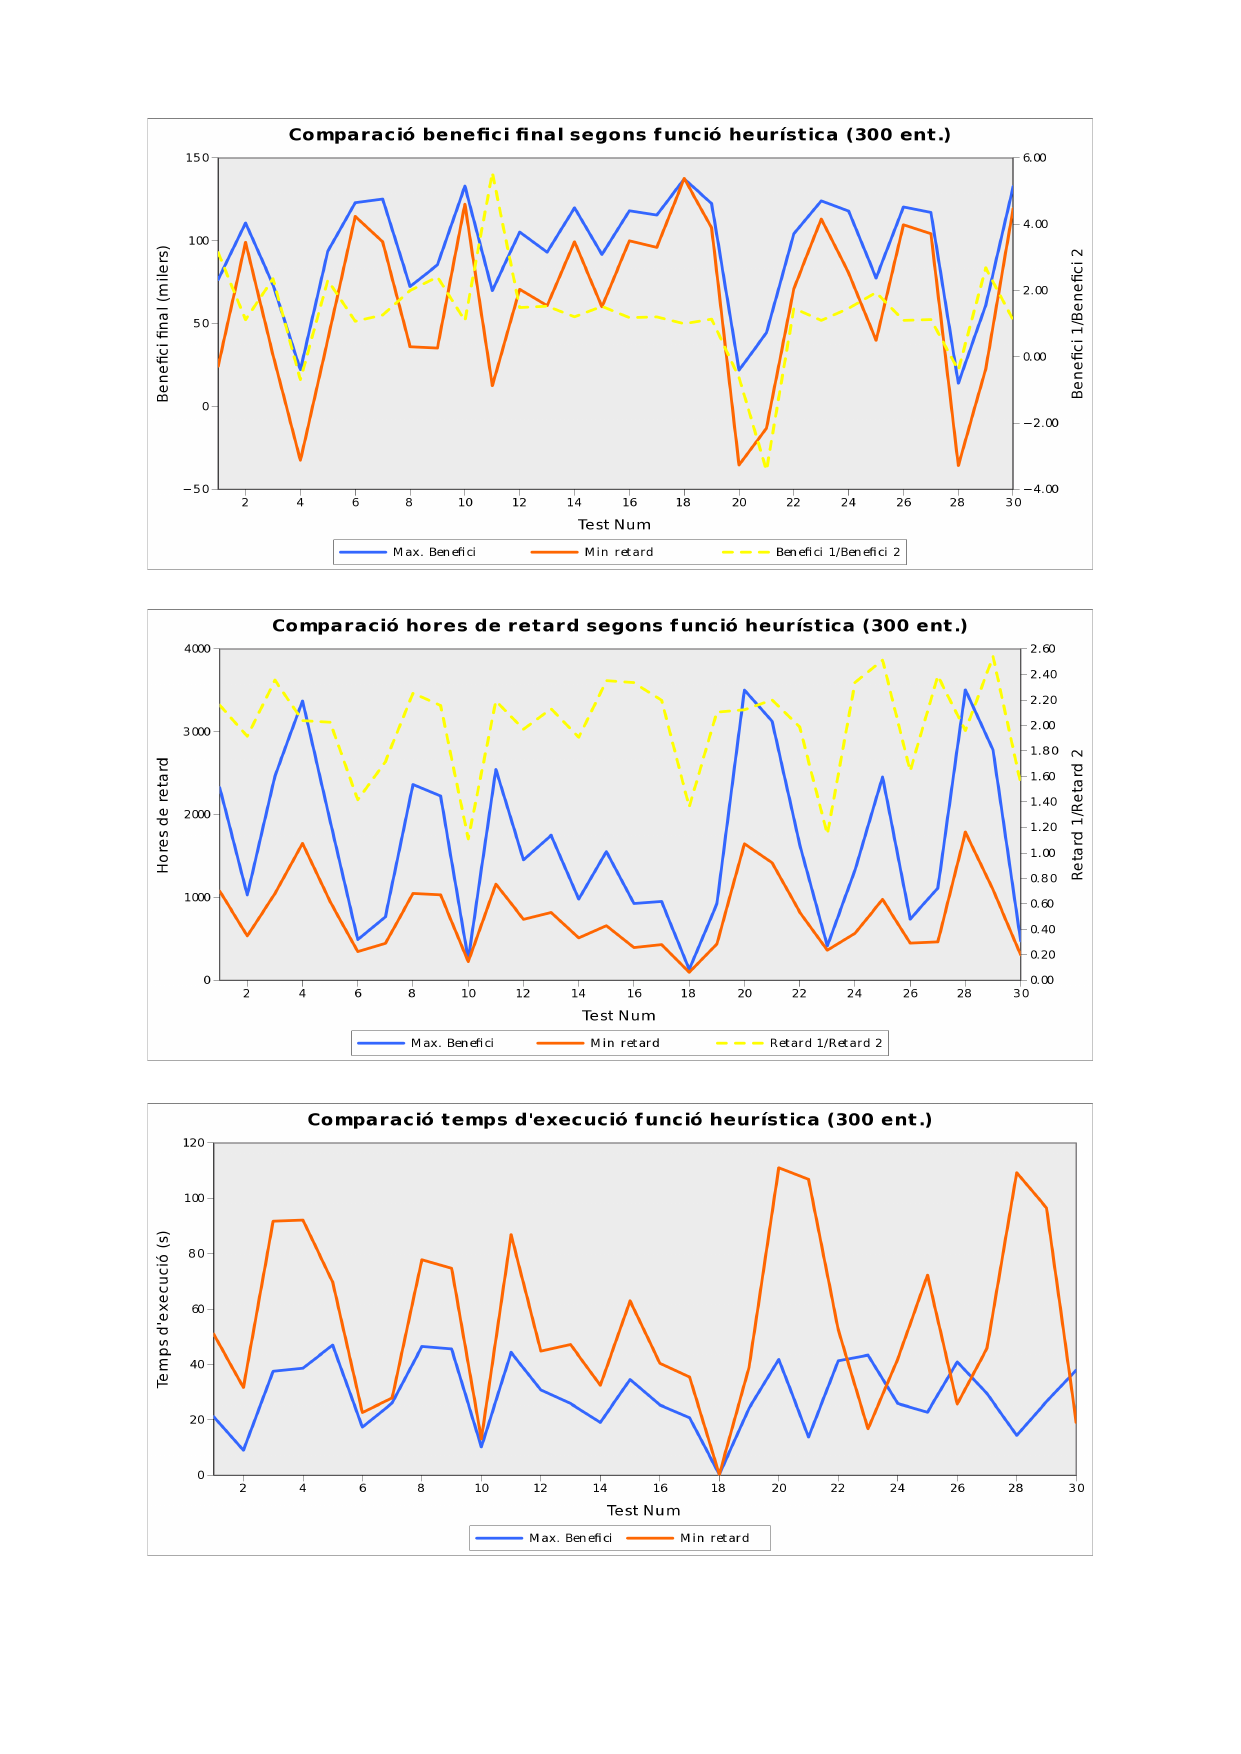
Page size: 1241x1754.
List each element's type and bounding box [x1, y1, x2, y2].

picture [147, 609, 1093, 1061]
picture [147, 118, 1093, 570]
picture [147, 1103, 1093, 1556]
